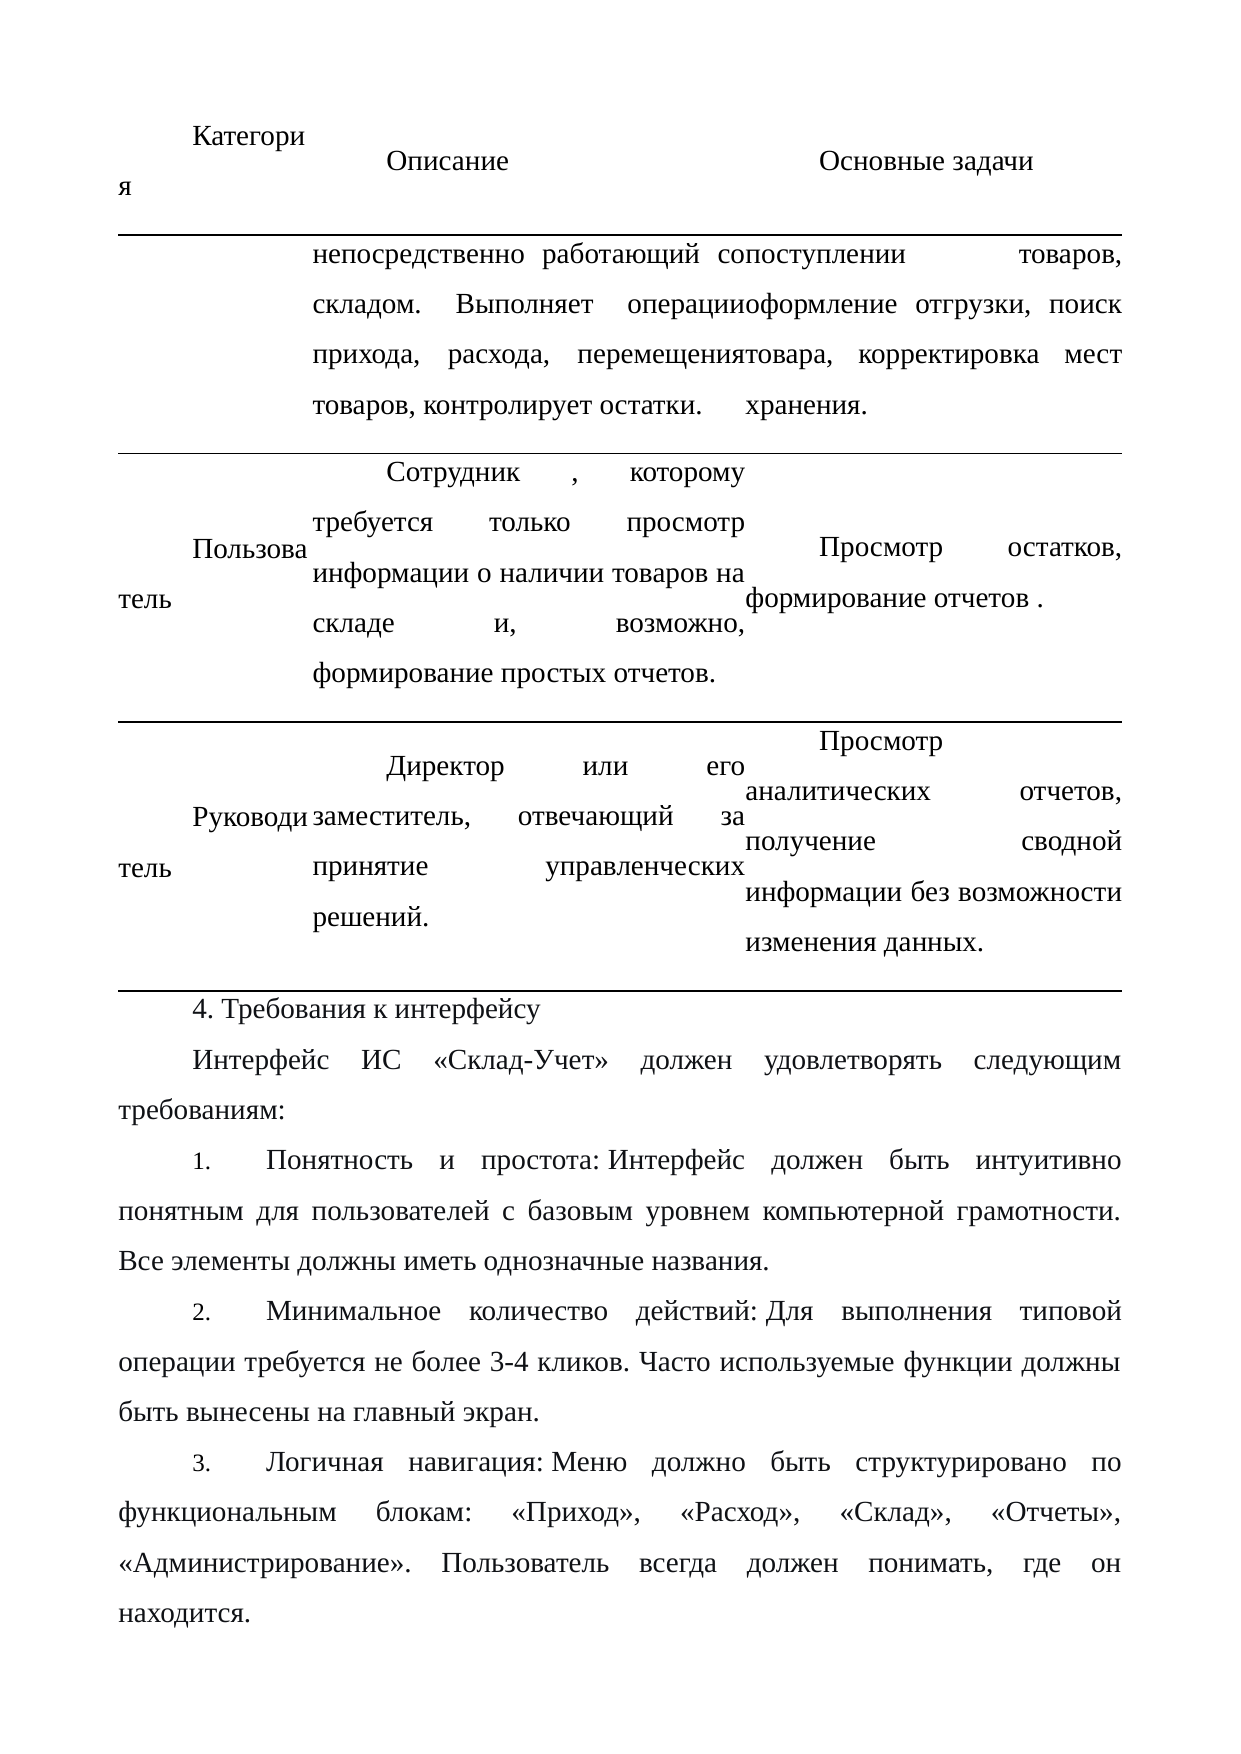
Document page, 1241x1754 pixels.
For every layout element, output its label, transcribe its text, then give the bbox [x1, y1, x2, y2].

table_cell Директор или его заместитель, отвечающий за принятие управленческих решений. [312, 723, 745, 990]
table_cell Пользователь [118, 454, 312, 721]
table_cell поступлении товаров, оформление отгрузки, поиск товара, корректировка мест хранения. [745, 236, 1122, 453]
table_cell Просмотр остатков, формирование отчетов . [745, 454, 1122, 721]
table_header Категория [118, 118, 312, 234]
table_cell Просмотр аналитических отчетов, получение сводной информации без возможности изменения данных. [745, 723, 1122, 990]
text Интерфейс ИС «Склад-Учет» должен удовлетворять следующим требованиям: [118, 1042, 1122, 1126]
table_cell [118, 236, 312, 453]
subtitle 4. Требования к интерфейсу [118, 992, 1122, 1025]
list Логичная навигация: Меню должно быть структурировано по функциональным блокам: «Приход», «Расход», «Склад», «Отчеты», «Администрирование». Пользователь всегда должен понимать, где он находится. [118, 1444, 1122, 1629]
table_cell Сотрудник , которому требуется только просмотр информации о наличии товаров на складе и, возможно, формирование простых отчетов. [312, 454, 745, 721]
list Минимальное количество действий: Для выполнения типовой операции требуется не более 3-4 кликов. Часто используемые функции должны быть вынесены на главный экран. [118, 1293, 1122, 1427]
list Понятность и простота: Интерфейс должен быть интуитивно понятным для пользователей с базовым уровнем компьютерной грамотности. Все элементы должны иметь однозначные названия. [118, 1142, 1122, 1277]
table_header Описание [312, 118, 745, 234]
table_cell непосредственно работающий со складом. Выполняет операции прихода, расхода, перемещения товаров, контролирует остатки. [312, 236, 745, 453]
table_header Основные задачи [745, 118, 1122, 234]
table_cell Руководитель [118, 723, 312, 990]
